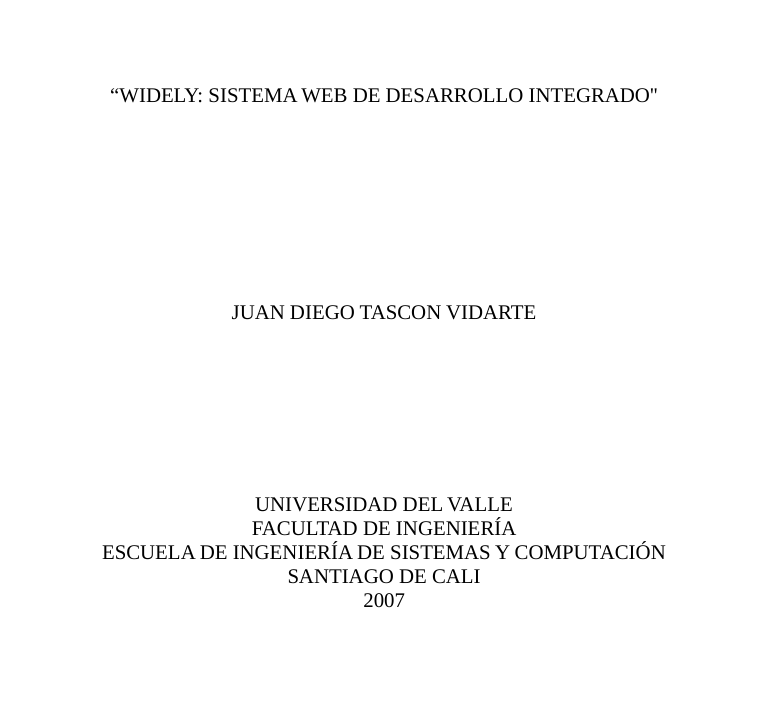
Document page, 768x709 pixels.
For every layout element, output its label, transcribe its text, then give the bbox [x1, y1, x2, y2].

text UNIVERSIDAD DEL VALLE [59, 492, 709, 516]
text FACULTAD DE INGENIERÍA [59, 516, 709, 540]
text SANTIAGO DE CALI [59, 564, 709, 588]
text “WIDELY: SISTEMA WEB DE DESARROLLO INTEGRADO'' [59, 83, 709, 107]
text 2007 [59, 588, 709, 612]
text JUAN DIEGO TASCON VIDARTE [59, 300, 709, 324]
text ESCUELA DE INGENIERÍA DE SISTEMAS Y COMPUTACIÓN [59, 540, 709, 564]
